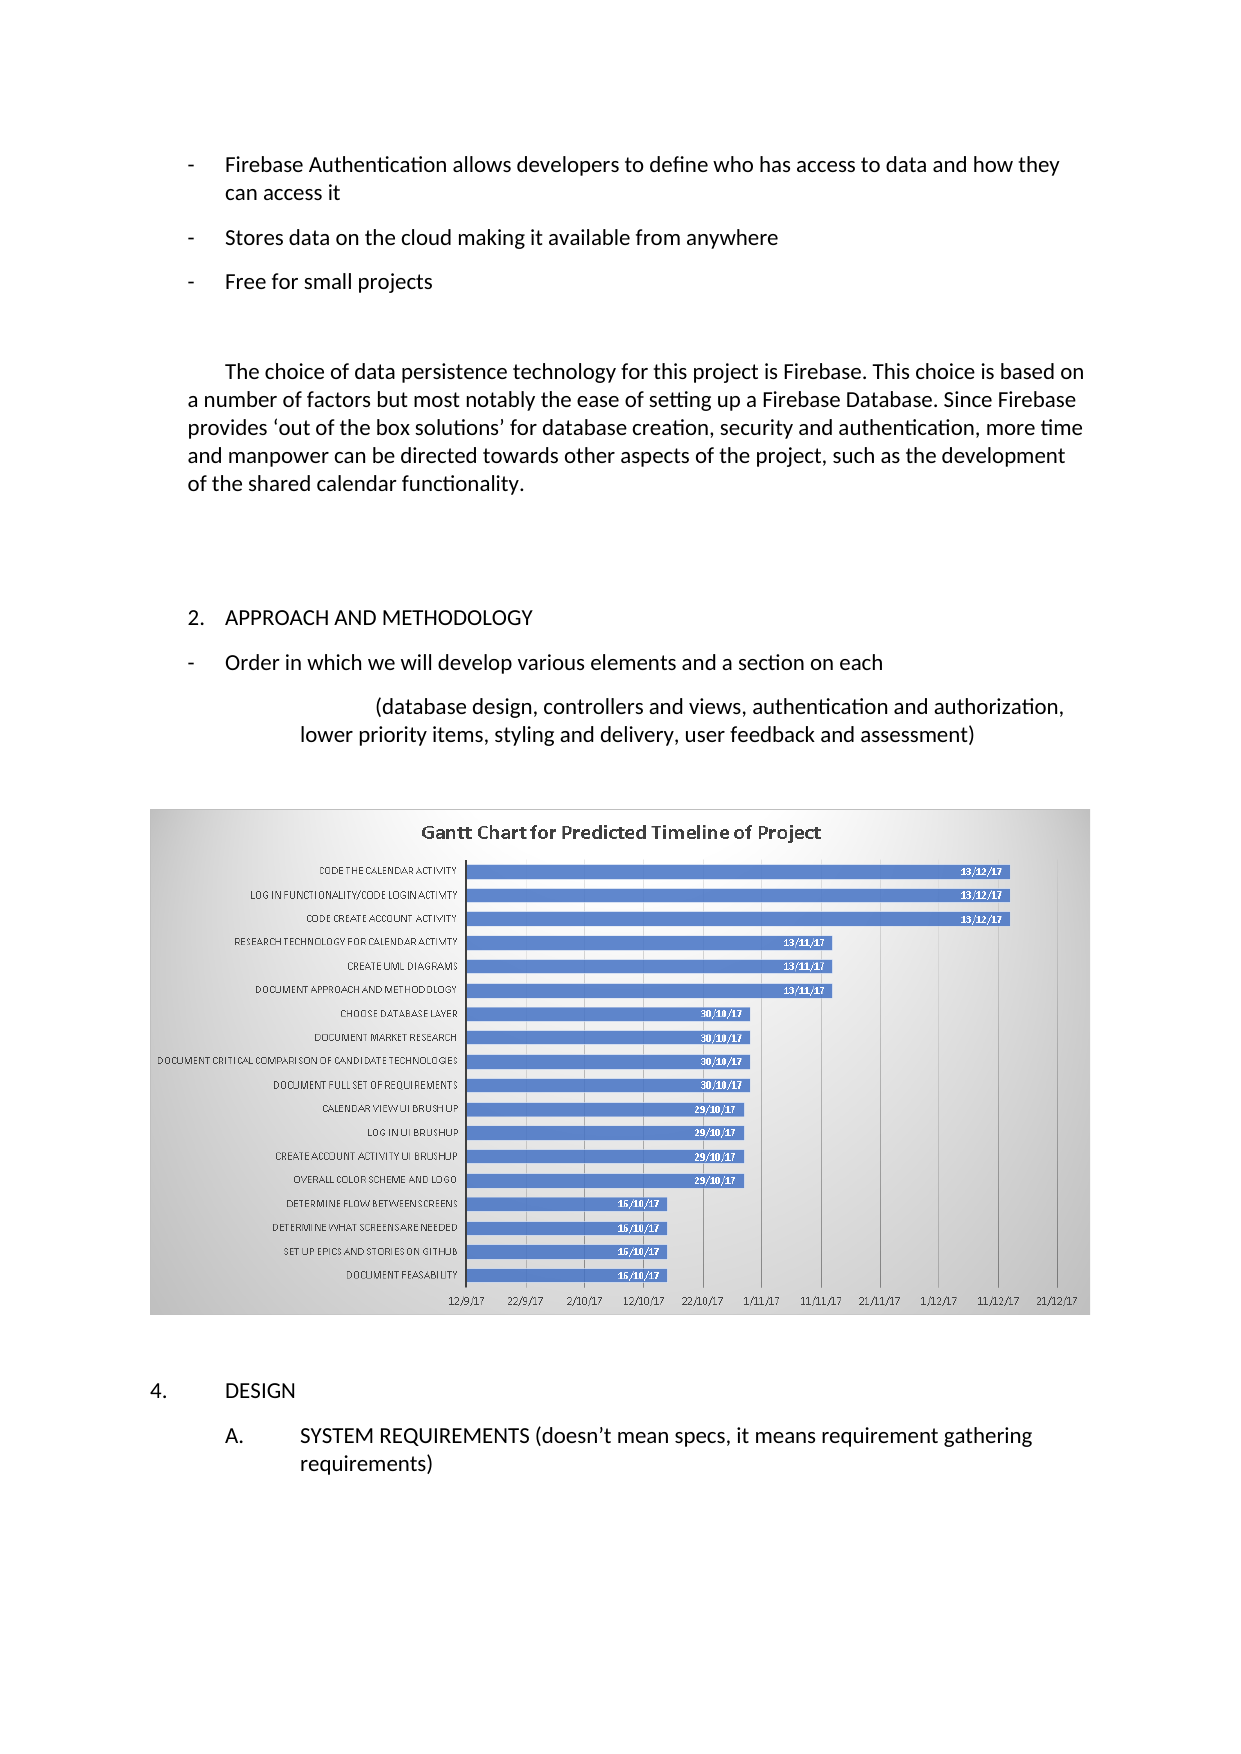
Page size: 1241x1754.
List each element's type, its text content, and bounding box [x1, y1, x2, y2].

list (database design, controllers and views, authentication and authorization, lower priority items, styling and delivery, user feedback and assessment) [300, 692, 1090, 748]
list Free for small projects [187, 267, 1090, 295]
text A. SYSTEM REQUIREMENTS (doesn’t mean specs, it means requirement gathering requirements) [225, 1421, 1090, 1477]
list Firebase Authentication allows developers to define who has access to data and how they can access it [187, 150, 1090, 206]
list Order in which we will develop various elements and a section on each [187, 648, 1090, 676]
list Stores data on the cloud making it available from anywhere [187, 223, 1090, 251]
text 4. DESIGN [150, 1376, 1090, 1404]
text The choice of data persistence technology for this project is Firebase. This choice is based on a number of factors but most notably the ease of setting up a Firebase Database. Since Firebase provides ‘out of the box solutions’ for database creation, security and authentication, more time and manpower can be directed towards other aspects of the project, such as the development of the shared calendar functionality. [187, 357, 1090, 497]
list APPROACH AND METHODOLOGY [187, 603, 1090, 631]
